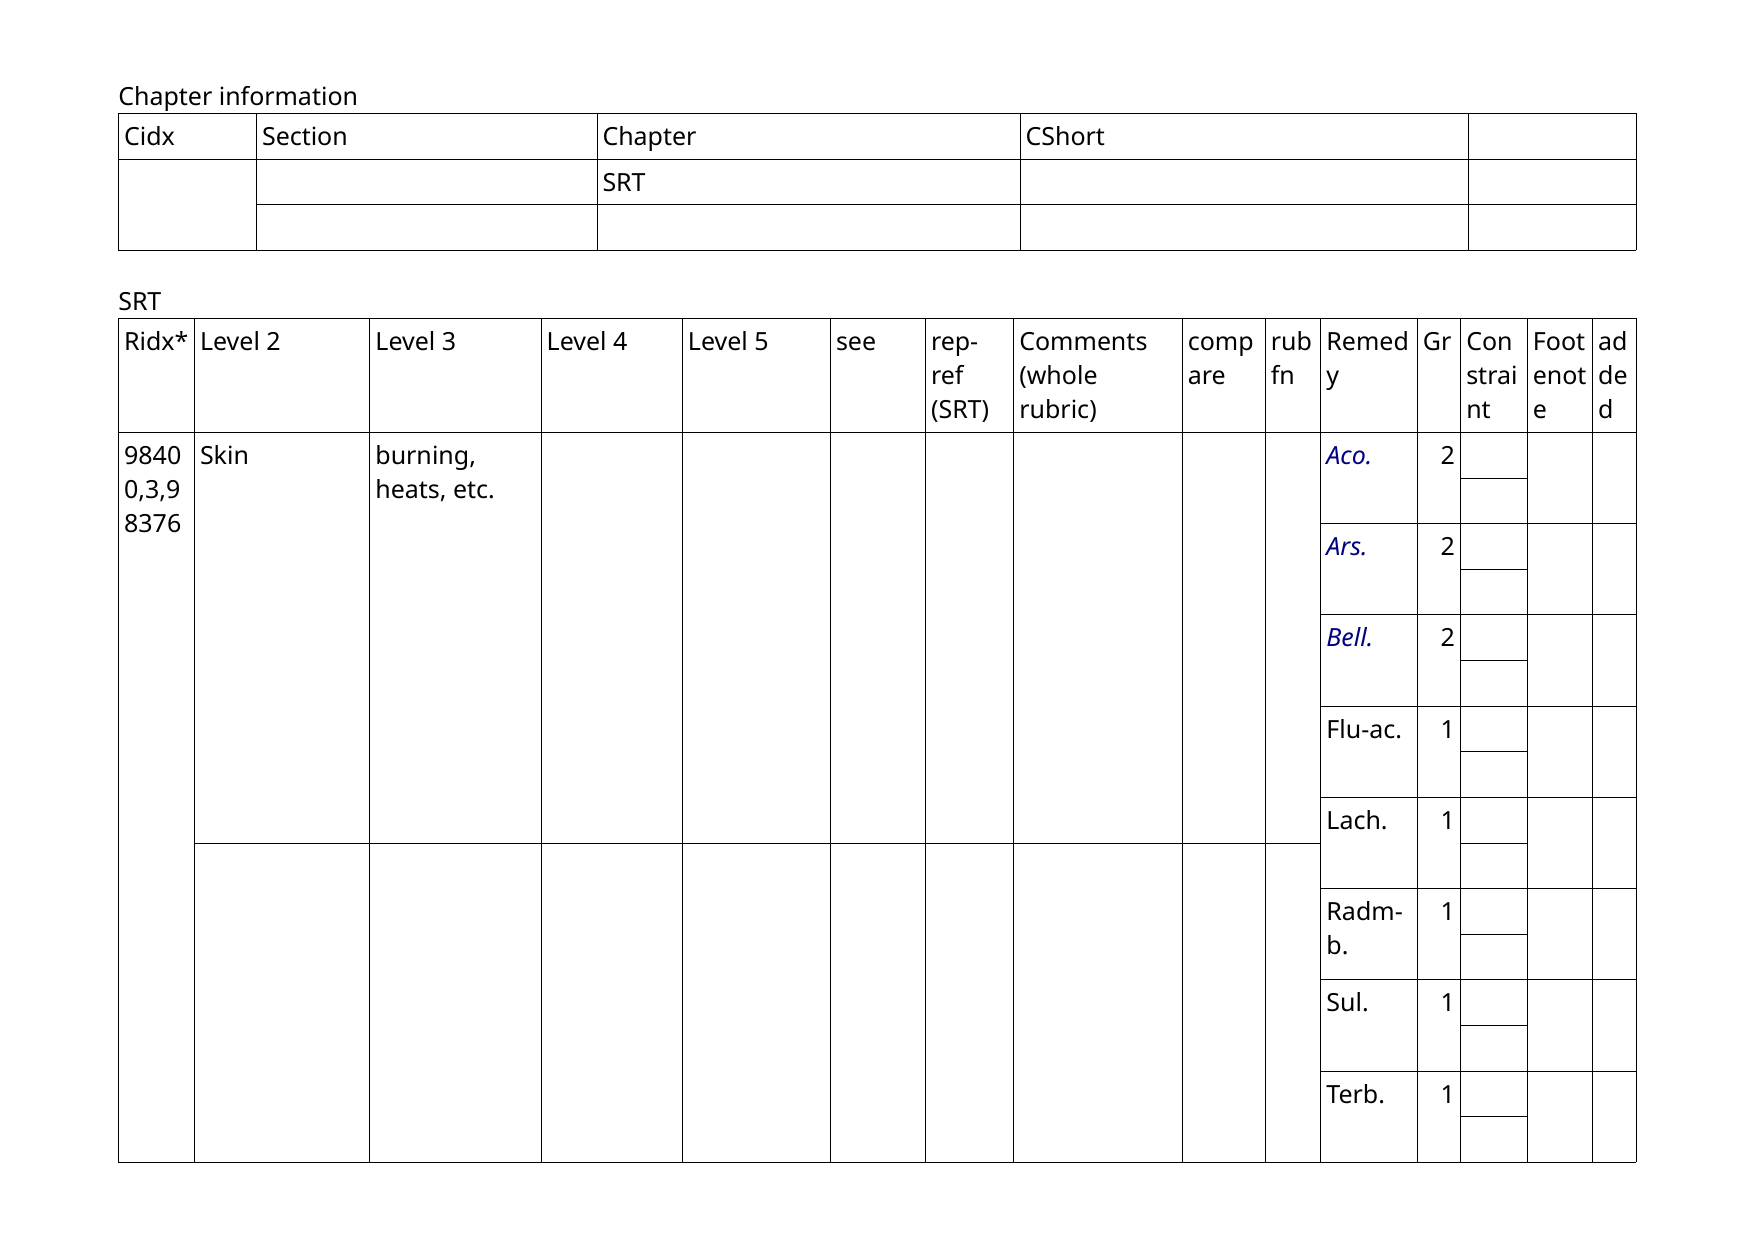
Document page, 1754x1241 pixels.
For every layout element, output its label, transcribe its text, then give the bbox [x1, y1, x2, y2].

table_header see [831, 319, 925, 432]
table_cell [1593, 433, 1636, 523]
table_cell [1183, 433, 1265, 842]
table_cell Bell. [1321, 615, 1417, 706]
text Chapter information [118, 79, 1636, 113]
table_cell 98400,3,98376 [119, 433, 194, 1162]
table_cell [1461, 844, 1527, 888]
table_cell [1461, 570, 1527, 614]
table_cell [542, 433, 682, 842]
table_cell [1528, 524, 1592, 614]
table_cell [1528, 707, 1592, 797]
table_cell [1461, 707, 1527, 751]
table_cell [831, 844, 925, 1162]
table_cell [926, 433, 1013, 842]
table_cell 1 [1418, 707, 1460, 797]
table_header Cidx [119, 114, 256, 158]
table_cell [1528, 433, 1592, 523]
table_header Level 5 [683, 319, 830, 432]
table_cell 2 [1418, 524, 1460, 614]
table_header CShort [1021, 114, 1468, 158]
table_cell [1183, 844, 1265, 1162]
table_cell [370, 844, 541, 1162]
table_cell [257, 205, 597, 250]
table_cell 2 [1418, 433, 1460, 523]
table_cell [1461, 479, 1527, 523]
table_cell [1461, 1072, 1527, 1116]
table_cell [1461, 661, 1527, 706]
text SRT [118, 284, 1636, 318]
table_header Level 4 [542, 319, 682, 432]
table_cell [1461, 1117, 1527, 1162]
table_cell [119, 160, 256, 250]
table_cell [1266, 844, 1320, 1162]
table_cell [257, 160, 597, 204]
table_cell [1014, 844, 1182, 1162]
table_cell [1469, 160, 1636, 204]
table_cell [1461, 615, 1527, 660]
table_header added [1593, 319, 1636, 432]
table_cell [1461, 752, 1527, 797]
table_cell Flu-ac. [1321, 707, 1417, 797]
table_cell Aco. [1321, 433, 1417, 523]
table_cell [598, 205, 1020, 250]
table_cell [1528, 798, 1592, 888]
table_cell Sul. [1321, 980, 1417, 1071]
table_cell [1593, 524, 1636, 614]
table_cell [683, 433, 830, 842]
table_header Ridx* [119, 319, 194, 432]
table_cell [1593, 798, 1636, 888]
table_cell burning, heats, etc. [370, 433, 541, 842]
table_cell 1 [1418, 1072, 1460, 1162]
table_cell [831, 433, 925, 842]
table_cell [1461, 980, 1527, 1025]
table_cell Terb. [1321, 1072, 1417, 1162]
table_cell [1461, 798, 1527, 842]
table_cell Ars. [1321, 524, 1417, 614]
table_cell [1461, 433, 1527, 477]
table_header Constraint [1461, 319, 1527, 432]
table_cell [1014, 433, 1182, 842]
table_cell 2 [1418, 615, 1460, 706]
table_cell [1021, 205, 1468, 250]
table_header Gr [1418, 319, 1460, 432]
table_cell [1461, 524, 1527, 569]
table_cell [683, 844, 830, 1162]
table_header rub fn [1266, 319, 1320, 432]
table_cell 1 [1418, 980, 1460, 1071]
table_cell Radm-b. [1321, 889, 1417, 979]
table_header Comments (whole rubric) [1014, 319, 1182, 432]
table_header rep-ref (SRT) [926, 319, 1013, 432]
table_cell [1528, 889, 1592, 979]
table_cell [1461, 1026, 1527, 1071]
table_cell [1593, 707, 1636, 797]
table_cell [542, 844, 682, 1162]
table_header Level 3 [370, 319, 541, 432]
table_cell Skin [195, 433, 369, 842]
table_cell [1593, 1072, 1636, 1162]
table_cell [1461, 889, 1527, 934]
table_cell SRT [598, 160, 1020, 204]
table_cell [1469, 205, 1636, 250]
table_cell [1461, 935, 1527, 979]
table_header [1469, 114, 1636, 158]
table_cell [1528, 980, 1592, 1071]
table_cell [1528, 1072, 1592, 1162]
table_cell [1593, 615, 1636, 706]
table_cell [1021, 160, 1468, 204]
table_cell Lach. [1321, 798, 1417, 888]
table_cell [195, 844, 369, 1162]
table_header Remedy [1321, 319, 1417, 432]
table_cell [1593, 980, 1636, 1071]
table_cell [1266, 433, 1320, 842]
table_header Level 2 [195, 319, 369, 432]
table_cell [1593, 889, 1636, 979]
table_cell [926, 844, 1013, 1162]
table_header Footenote [1528, 319, 1592, 432]
table_cell [1528, 615, 1592, 706]
table_header Chapter [598, 114, 1020, 158]
table_cell 1 [1418, 798, 1460, 888]
table_cell 1 [1418, 889, 1460, 979]
table_header Section [257, 114, 597, 158]
table_header compare [1183, 319, 1265, 432]
